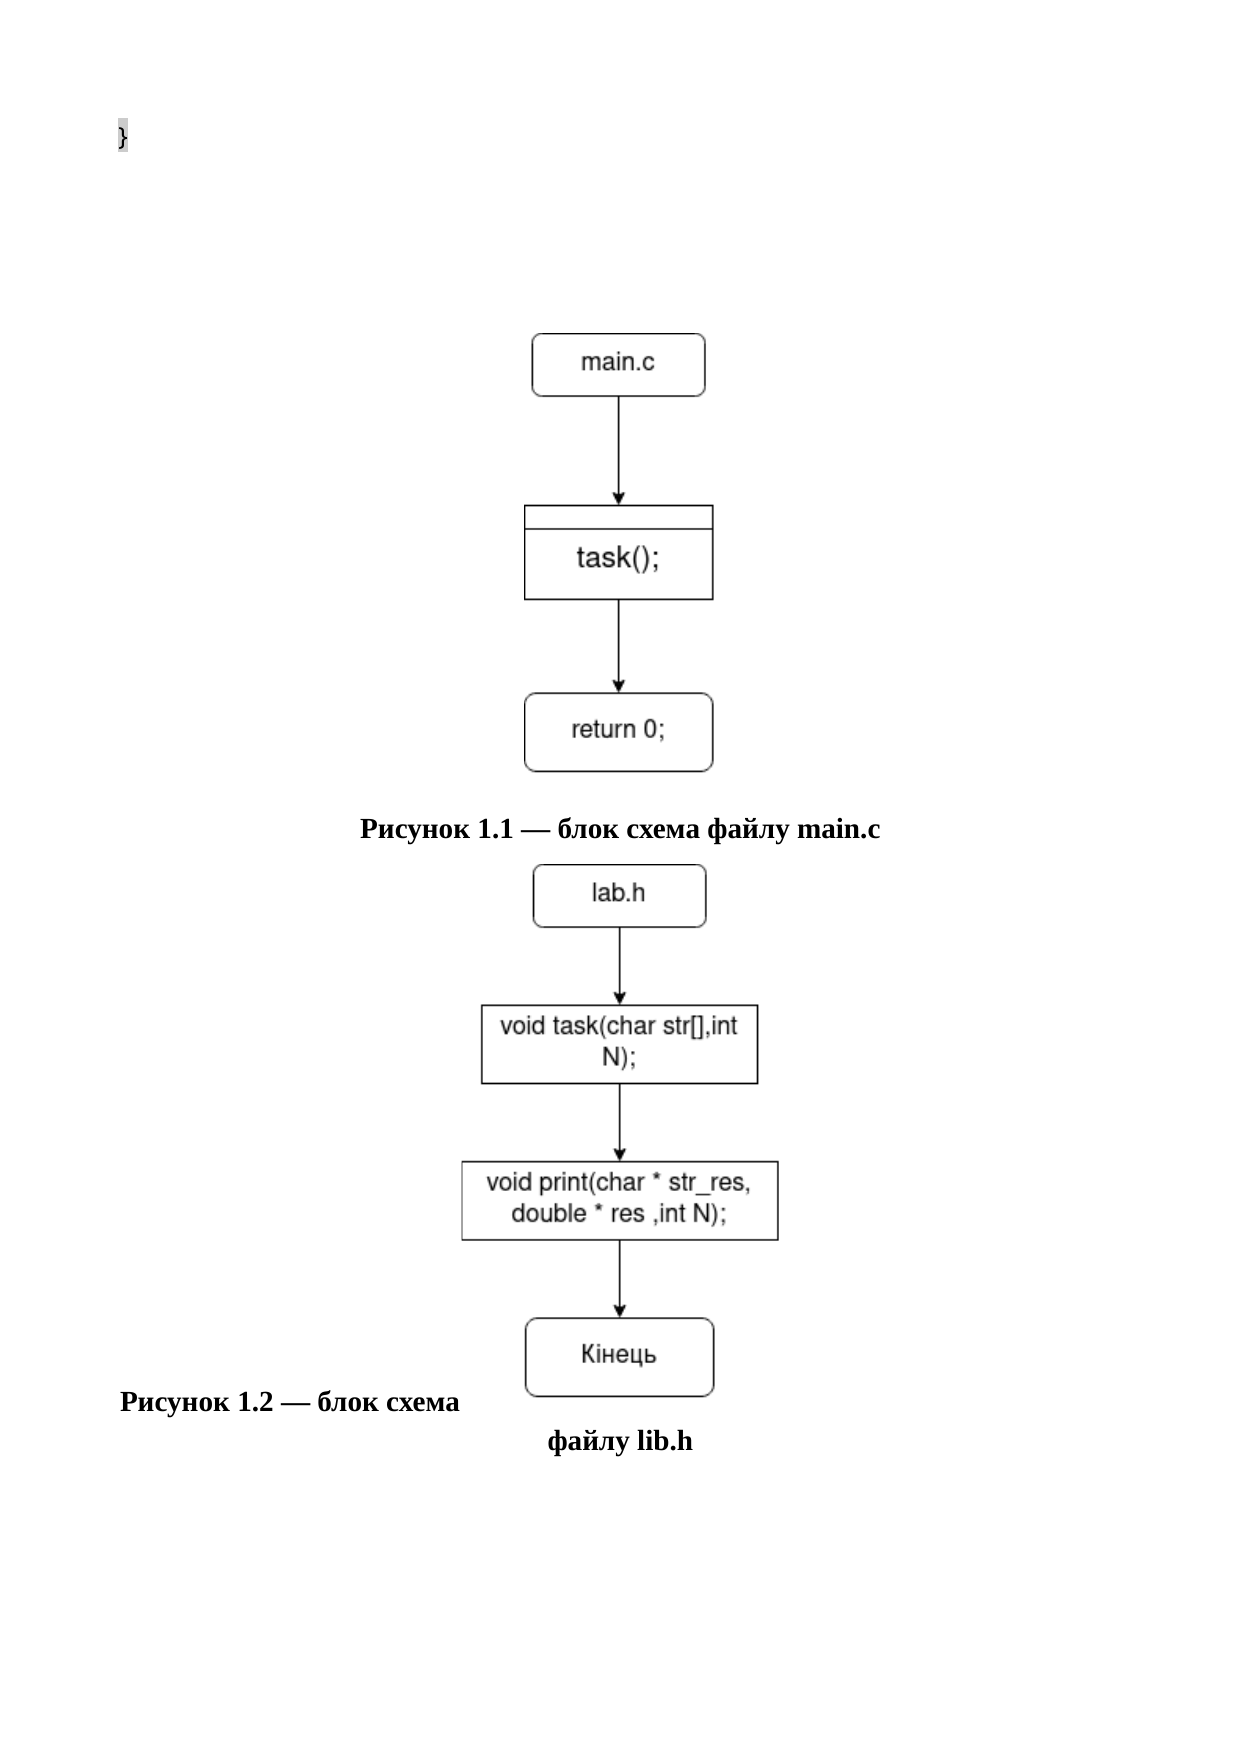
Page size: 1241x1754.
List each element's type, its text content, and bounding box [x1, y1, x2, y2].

text Рисунок 1.1 — блок схема файлу main.c [118, 811, 1122, 845]
text Рисунок 1.2 — блок схема файлу lib.h [118, 1346, 1122, 1457]
picture [524, 333, 717, 774]
text } [118, 118, 1122, 152]
picture [461, 864, 779, 1399]
